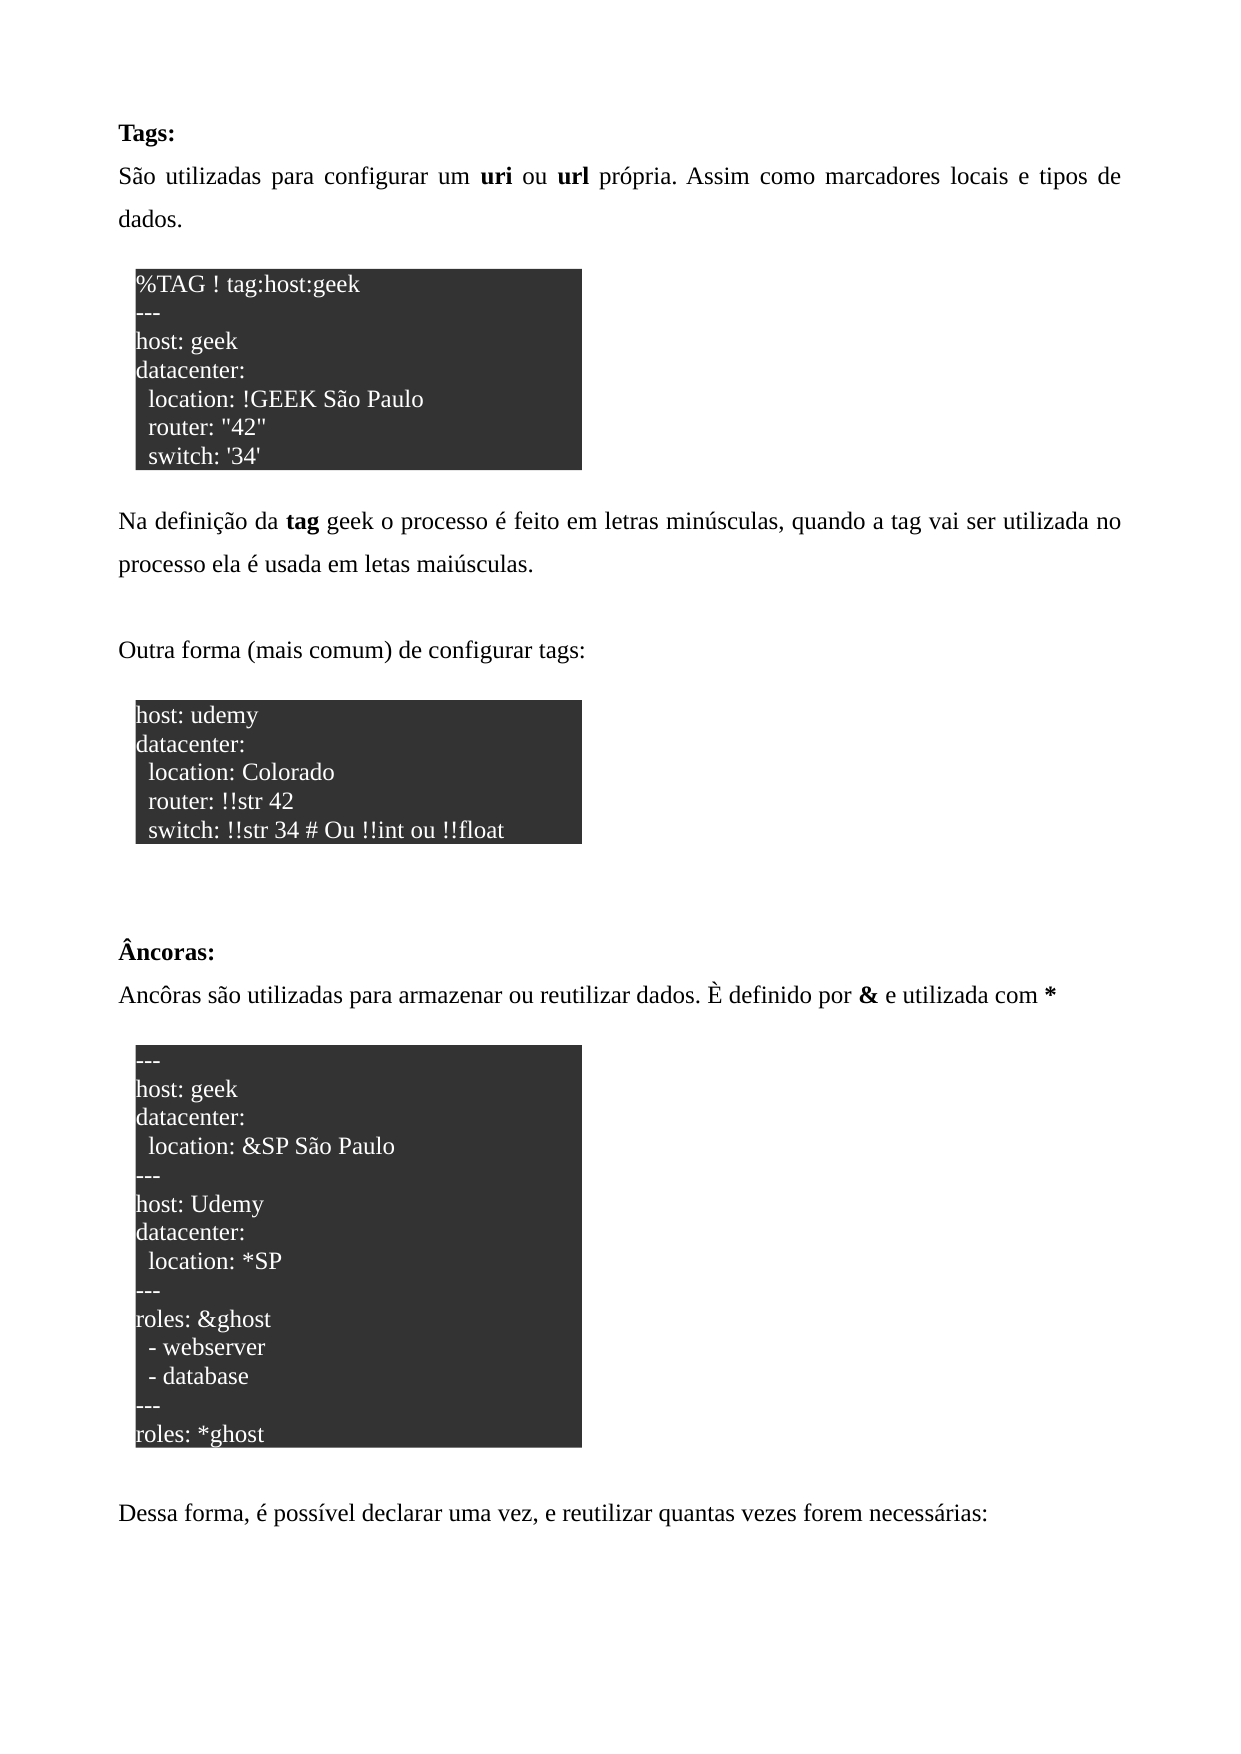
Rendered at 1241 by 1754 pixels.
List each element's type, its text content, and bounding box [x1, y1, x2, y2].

text Dessa forma, é possível declarar uma vez, e reutilizar quantas vezes forem necessárias: [118, 1498, 1122, 1527]
text Ancôras são utilizadas para armazenar ou reutilizar dados. È definido por & e utilizada com * [118, 981, 1122, 1009]
text São utilizadas para configurar um uri ou url própria. Assim como marcadores locais e tipos de dados. [118, 161, 1122, 233]
text Outra forma (mais comum) de configurar tags: [118, 636, 1122, 664]
text Âncoras: [118, 937, 1122, 966]
text Na definição da tag geek o processo é feito em letras minúsculas, quando a tag vai ser utilizada no processo ela é usada em letas maiúsculas. [118, 506, 1122, 578]
text Tags: [118, 118, 1122, 147]
